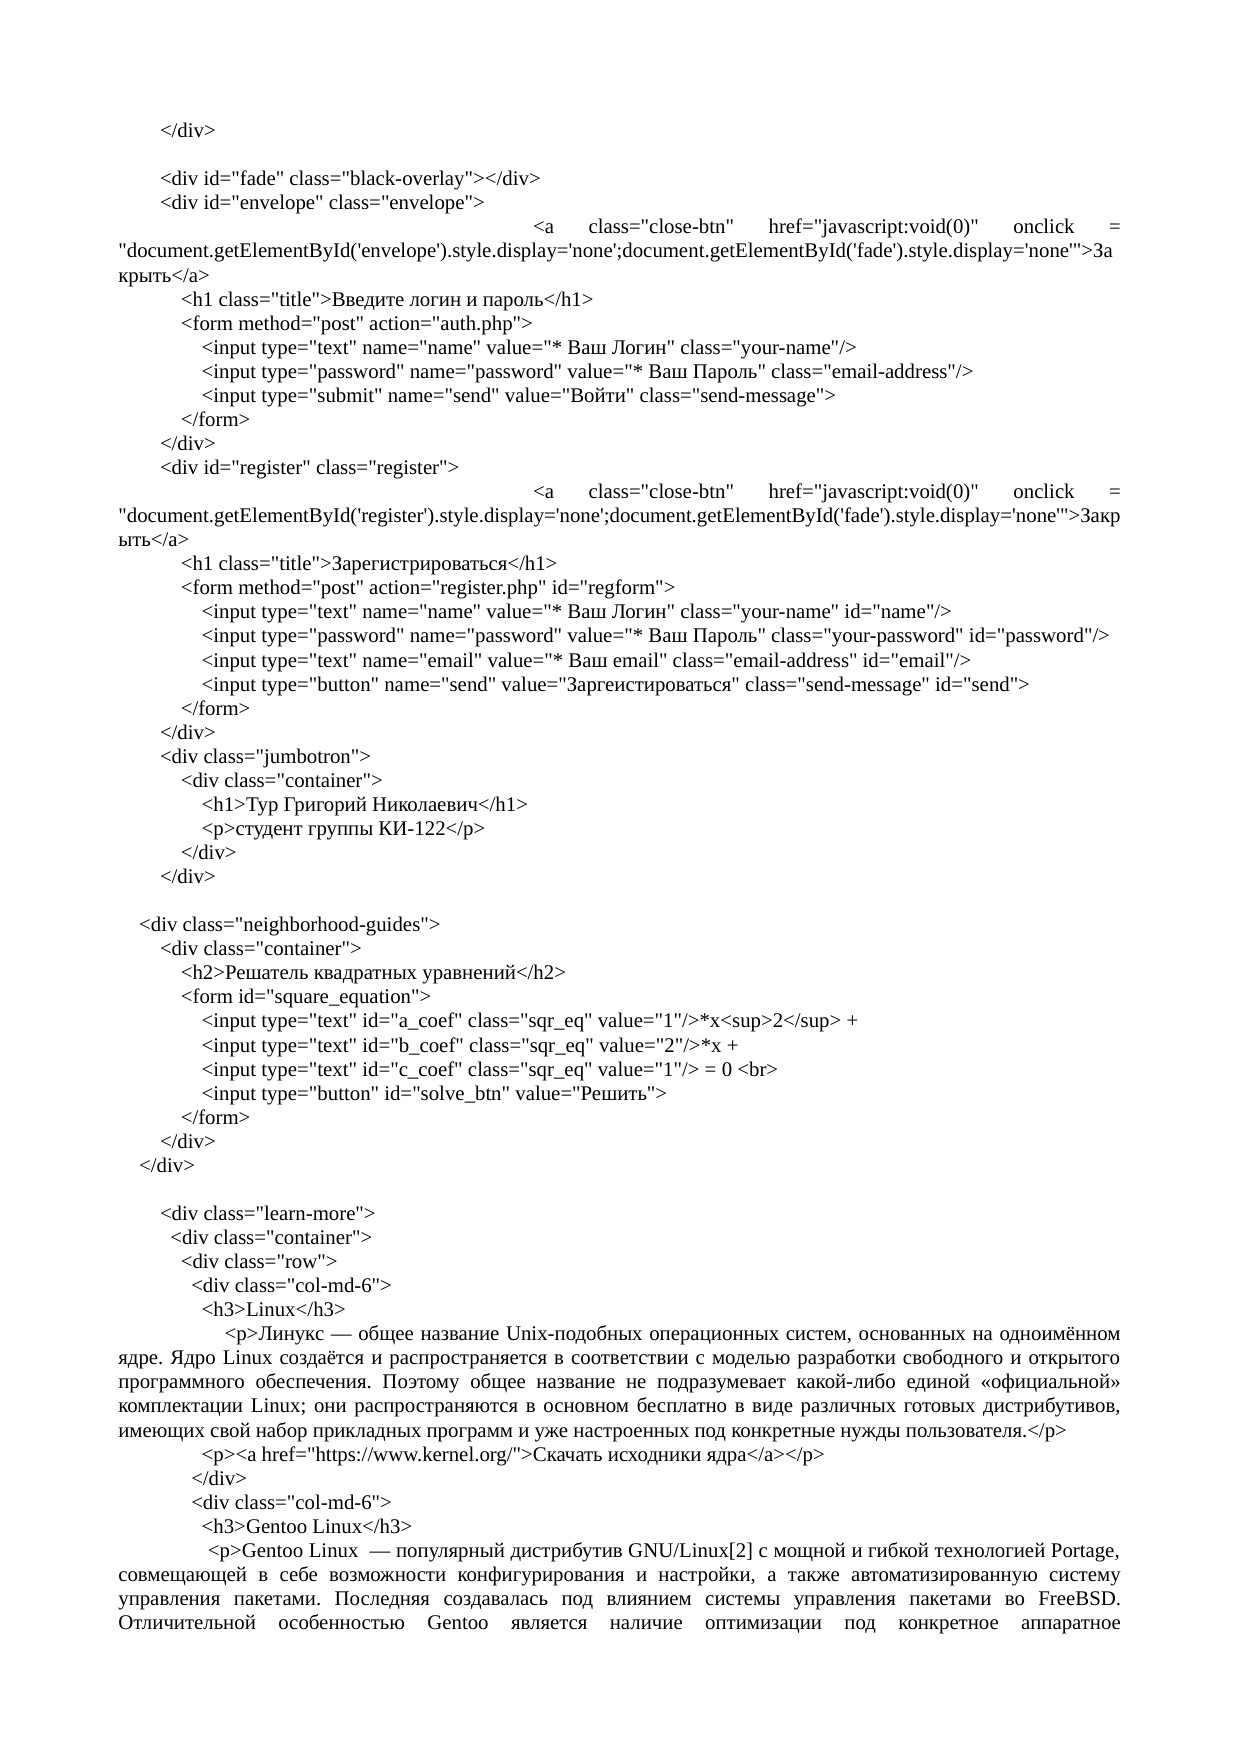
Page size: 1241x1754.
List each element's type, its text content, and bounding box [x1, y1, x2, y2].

text <input type="text" id="c_coef" class="sqr_eq" value="1"/> = 0 <br> [118, 1057, 1122, 1081]
text </div> [118, 720, 1122, 744]
text <h2>Решатель квадратных уравнений</h2> [118, 960, 1122, 984]
text <div class="container"> [118, 1225, 1122, 1249]
text <p>студент группы КИ-122</p> [118, 816, 1122, 840]
text <div class="container"> [118, 936, 1122, 960]
text </div> [118, 840, 1122, 864]
text <div id="register" class="register"> [118, 455, 1122, 479]
text <div id="fade" class="black-overlay"></div> [118, 166, 1122, 190]
text <input type="text" name="email" value="* Ваш email" class="email-address" id="email"/> [118, 647, 1122, 672]
text <input type="text" name="name" value="* Ваш Логин" class="your-name" id="name"/> [118, 599, 1122, 623]
text <h3>Linux</h3> [118, 1297, 1122, 1321]
text <input type="password" name="password" value="* Ваш Пароль" class="email-address"/> [118, 359, 1122, 383]
text <form method="post" action="register.php" id="regform"> [118, 575, 1122, 599]
text </div> [118, 431, 1122, 455]
text <div class="col-md-6"> [118, 1490, 1122, 1514]
text <input type="text" id="a_coef" class="sqr_eq" value="1"/>*x<sup>2</sup> + [118, 1008, 1122, 1032]
text <h1>Тур Григорий Николаевич</h1> [118, 792, 1122, 816]
text </div> [118, 1466, 1122, 1490]
text <div class="jumbotron"> [118, 744, 1122, 768]
text </form> [118, 407, 1122, 431]
text <input type="text" id="b_coef" class="sqr_eq" value="2"/>*x + [118, 1032, 1122, 1057]
text <a class="close-btn" href="javascript:void(0)" onclick = "document.getElementById('envelope').style.display='none';document.getElementById('fade').style.display='none'">Закрыть</a> [118, 214, 1122, 287]
text <p><a href="https://www.kernel.org/">Скачать исходники ядра</a></p> [118, 1442, 1122, 1466]
text <h1 class="title">Введите логин и пароль</h1> [118, 287, 1122, 311]
text <input type="button" name="send" value="Заргеистироваться" class="send-message" id="send"> [118, 672, 1122, 696]
text </form> [118, 696, 1122, 720]
text </div> [118, 1153, 1122, 1177]
text <div id="envelope" class="envelope"> [118, 190, 1122, 214]
text <div class="neighborhood-guides"> [118, 912, 1122, 936]
text <p>Gentoo Linux — популярный дистрибутив GNU/Linux[2] с мощной и гибкой технологией Portage, совмещающей в себе возможности конфигурирования и настройки, а также автоматизированную систему управления пакетами. Последняя создавалась под влиянием системы управления пакетами во FreeBSD. Отличительной особенностью Gentoo является наличие оптимизации под конкретное аппаратное [118, 1538, 1122, 1634]
text <a class="close-btn" href="javascript:void(0)" onclick = "document.getElementById('register').style.display='none';document.getElementById('fade').style.display='none'">Закрыть</a> [118, 479, 1122, 551]
text </div> [118, 118, 1122, 142]
text <form id="square_equation"> [118, 984, 1122, 1008]
text <input type="button" id="solve_btn" value="Решить"> [118, 1081, 1122, 1105]
text <input type="password" name="password" value="* Ваш Пароль" class="your-password" id="password"/> [118, 623, 1122, 647]
text <div class="learn-more"> [118, 1201, 1122, 1225]
text <h3>Gentoo Linux</h3> [118, 1514, 1122, 1538]
text <div class="row"> [118, 1249, 1122, 1273]
text </div> [118, 864, 1122, 888]
text <p>Линукс — общее название Unix-подобных операционных систем, основанных на одноимённом ядре. Ядро Linux создаётся и распространяется в соответствии с моделью разработки свободного и открытого программного обеспечения. Поэтому общее название не подразумевает какой-либо единой «официальной» комплектации Linux; они распространяются в основном бесплатно в виде различных готовых дистрибутивов, имеющих свой набор прикладных программ и уже настроенных под конкретные нужды пользователя.</p> [118, 1321, 1122, 1442]
text <input type="submit" name="send" value="Войти" class="send-message"> [118, 383, 1122, 407]
text <input type="text" name="name" value="* Ваш Логин" class="your-name"/> [118, 335, 1122, 359]
text <form method="post" action="auth.php"> [118, 311, 1122, 335]
text </div> [118, 1129, 1122, 1153]
text <div class="container"> [118, 768, 1122, 792]
text </form> [118, 1105, 1122, 1129]
text <div class="col-md-6"> [118, 1273, 1122, 1297]
text <h1 class="title">Зарегистрироваться</h1> [118, 551, 1122, 575]
